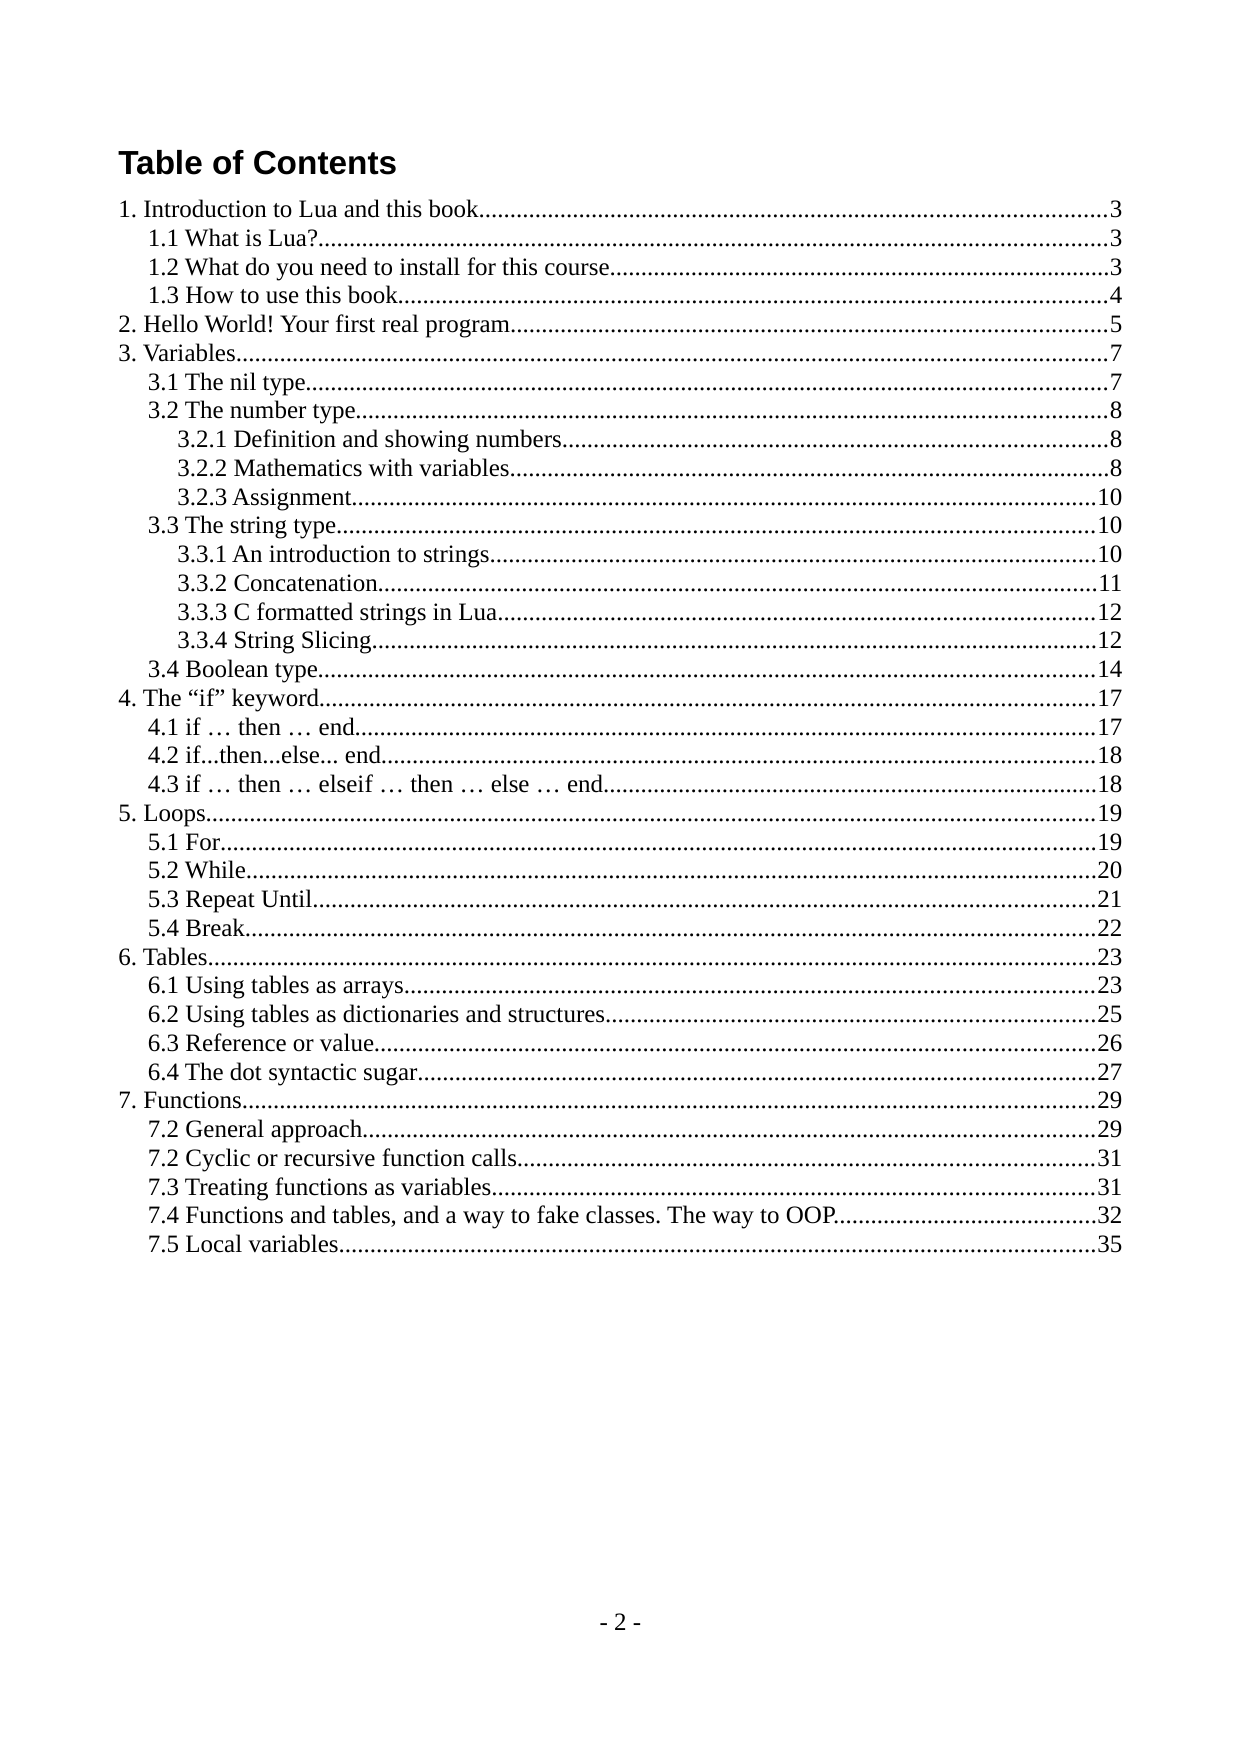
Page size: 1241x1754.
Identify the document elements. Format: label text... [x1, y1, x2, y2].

text 6.3 Reference or value 26 [148, 1028, 1122, 1057]
text 4.3 if … then … elseif … then … else … end 18 [148, 769, 1122, 798]
text 1.3 How to use this book 4 [148, 280, 1122, 309]
text 5.3 Repeat Until 21 [148, 884, 1122, 913]
text 3.3.2 Concatenation 11 [177, 568, 1122, 597]
text 3.2.3 Assignment 10 [177, 482, 1122, 510]
text 6.1 Using tables as arrays 23 [148, 970, 1122, 999]
text 3.3 The string type 10 [148, 510, 1122, 539]
text 1.2 What do you need to install for this course. 3 [148, 252, 1122, 280]
text 6.4 The dot syntactic sugar 27 [148, 1057, 1122, 1085]
text 6. Tables 23 [118, 942, 1122, 970]
text 3.1 The nil type 7 [148, 367, 1122, 395]
text 7.2 Cyclic or recursive function calls 31 [148, 1143, 1122, 1172]
text 4.1 if … then … end 17 [148, 712, 1122, 740]
text 3.2.2 Mathematics with variables 8 [177, 453, 1122, 482]
text 7.3 Treating functions as variables 31 [148, 1172, 1122, 1200]
text 6.2 Using tables as dictionaries and structures 25 [148, 999, 1122, 1028]
text 5.2 While 20 [148, 855, 1122, 884]
text 5.4 Break 22 [148, 913, 1122, 942]
text 7.5 Local variables 35 [148, 1229, 1122, 1258]
text 3.3.3 C formatted strings in Lua 12 [177, 597, 1122, 625]
text 1.1 What is Lua? 3 [148, 223, 1122, 252]
text 7.4 Functions and tables, and a way to fake classes. The way to OOP. 32 [148, 1200, 1122, 1229]
text 3.3.4 String Slicing 12 [177, 625, 1122, 654]
text 4. The “if” keyword 17 [118, 683, 1122, 712]
text 1. Introduction to Lua and this book 3 [118, 194, 1122, 223]
text 3.3.1 An introduction to strings 10 [177, 539, 1122, 568]
text 3.2 The number type 8 [148, 395, 1122, 424]
text 4.2 if...then...else... end 18 [148, 740, 1122, 769]
text 3.2.1 Definition and showing numbers 8 [177, 424, 1122, 453]
text 3. Variables 7 [118, 338, 1122, 367]
text 7. Functions 29 [118, 1085, 1122, 1114]
text 3.4 Boolean type 14 [148, 654, 1122, 683]
text 7.2 General approach 29 [148, 1114, 1122, 1143]
subtitle Table of Contents [118, 143, 1122, 182]
text 5.1 For 19 [148, 827, 1122, 855]
text 2. Hello World! Your first real program. 5 [118, 309, 1122, 338]
text 5. Loops 19 [118, 798, 1122, 827]
